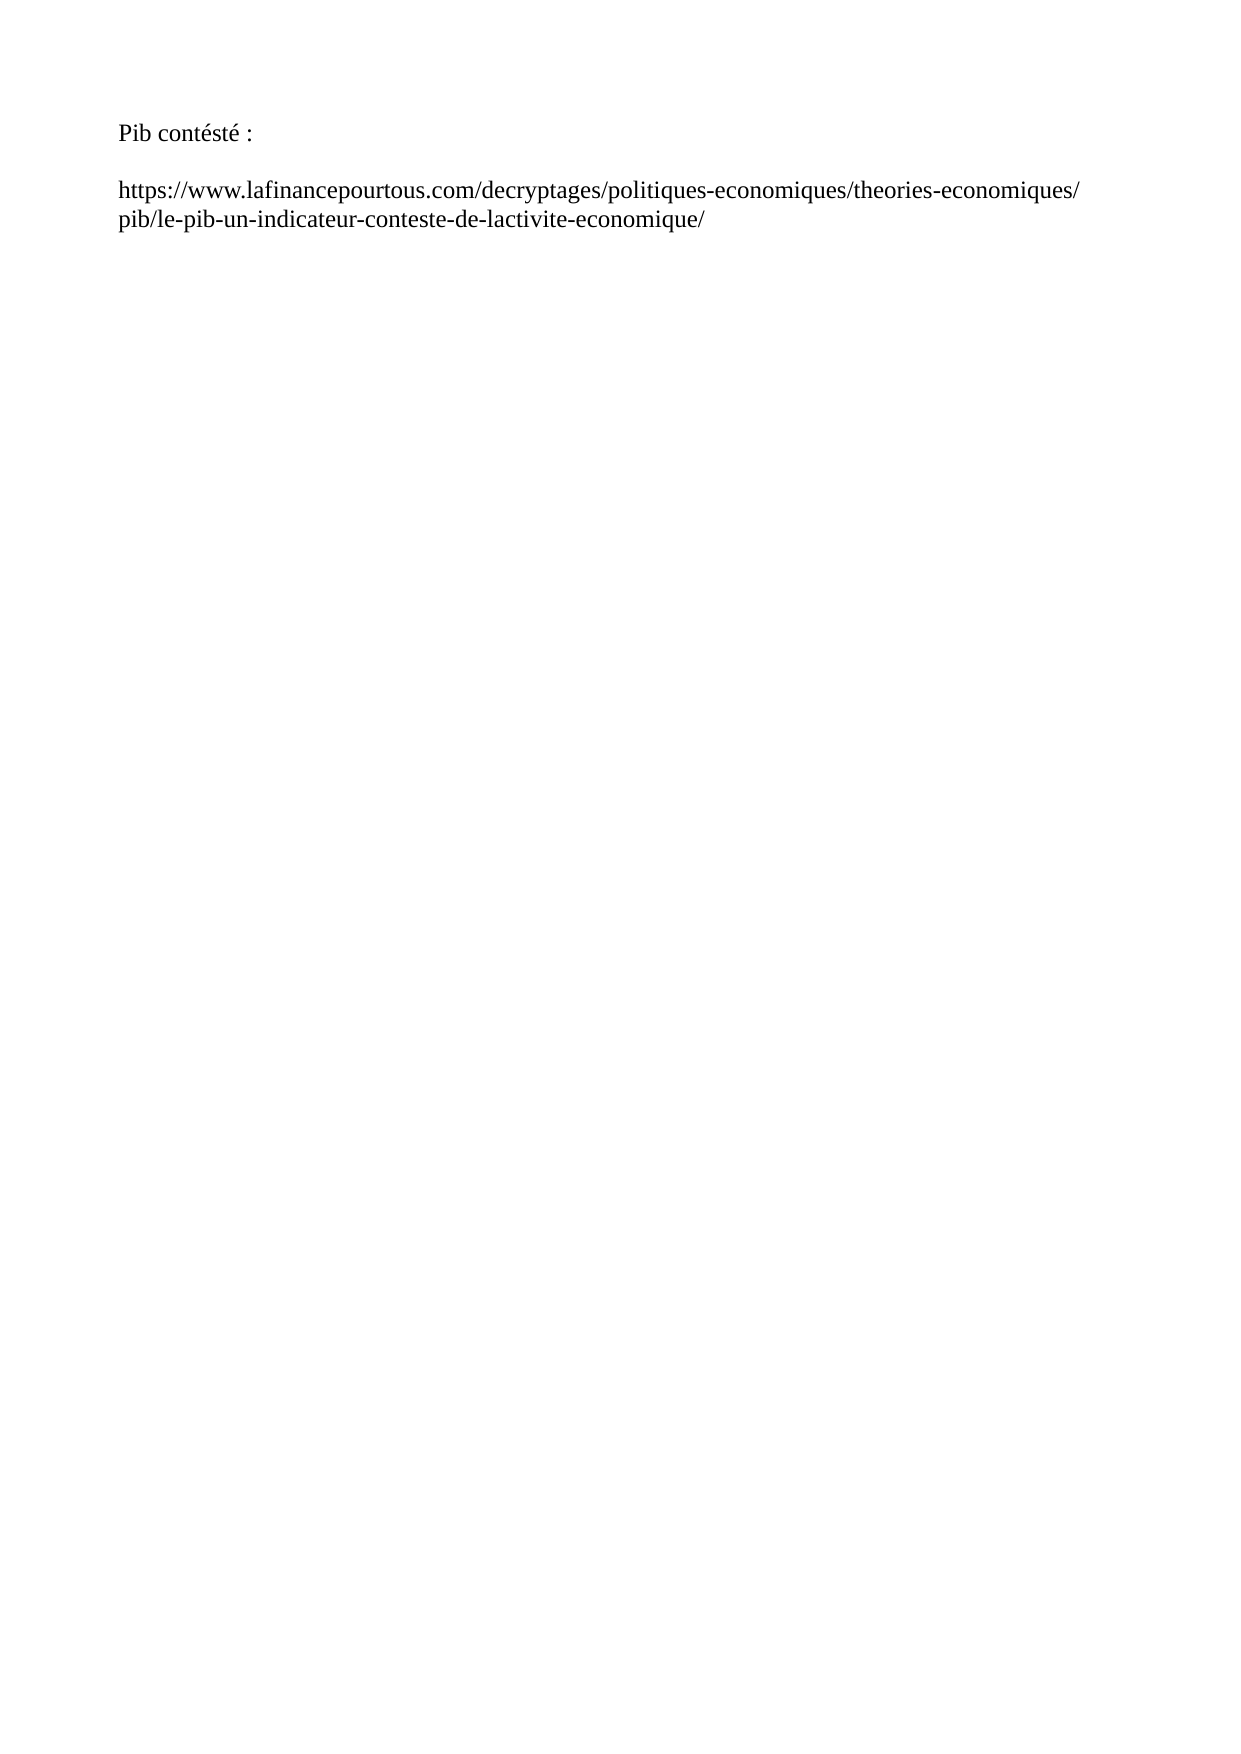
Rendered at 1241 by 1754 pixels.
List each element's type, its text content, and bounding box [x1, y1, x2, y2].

text https://www.lafinancepourtous.com/decryptages/politiques-economiques/theories-economiques/pib/le-pib-un-indicateur-conteste-de-lactivite-economique/ [118, 176, 1122, 233]
text Pib contésté : [118, 118, 1122, 147]
